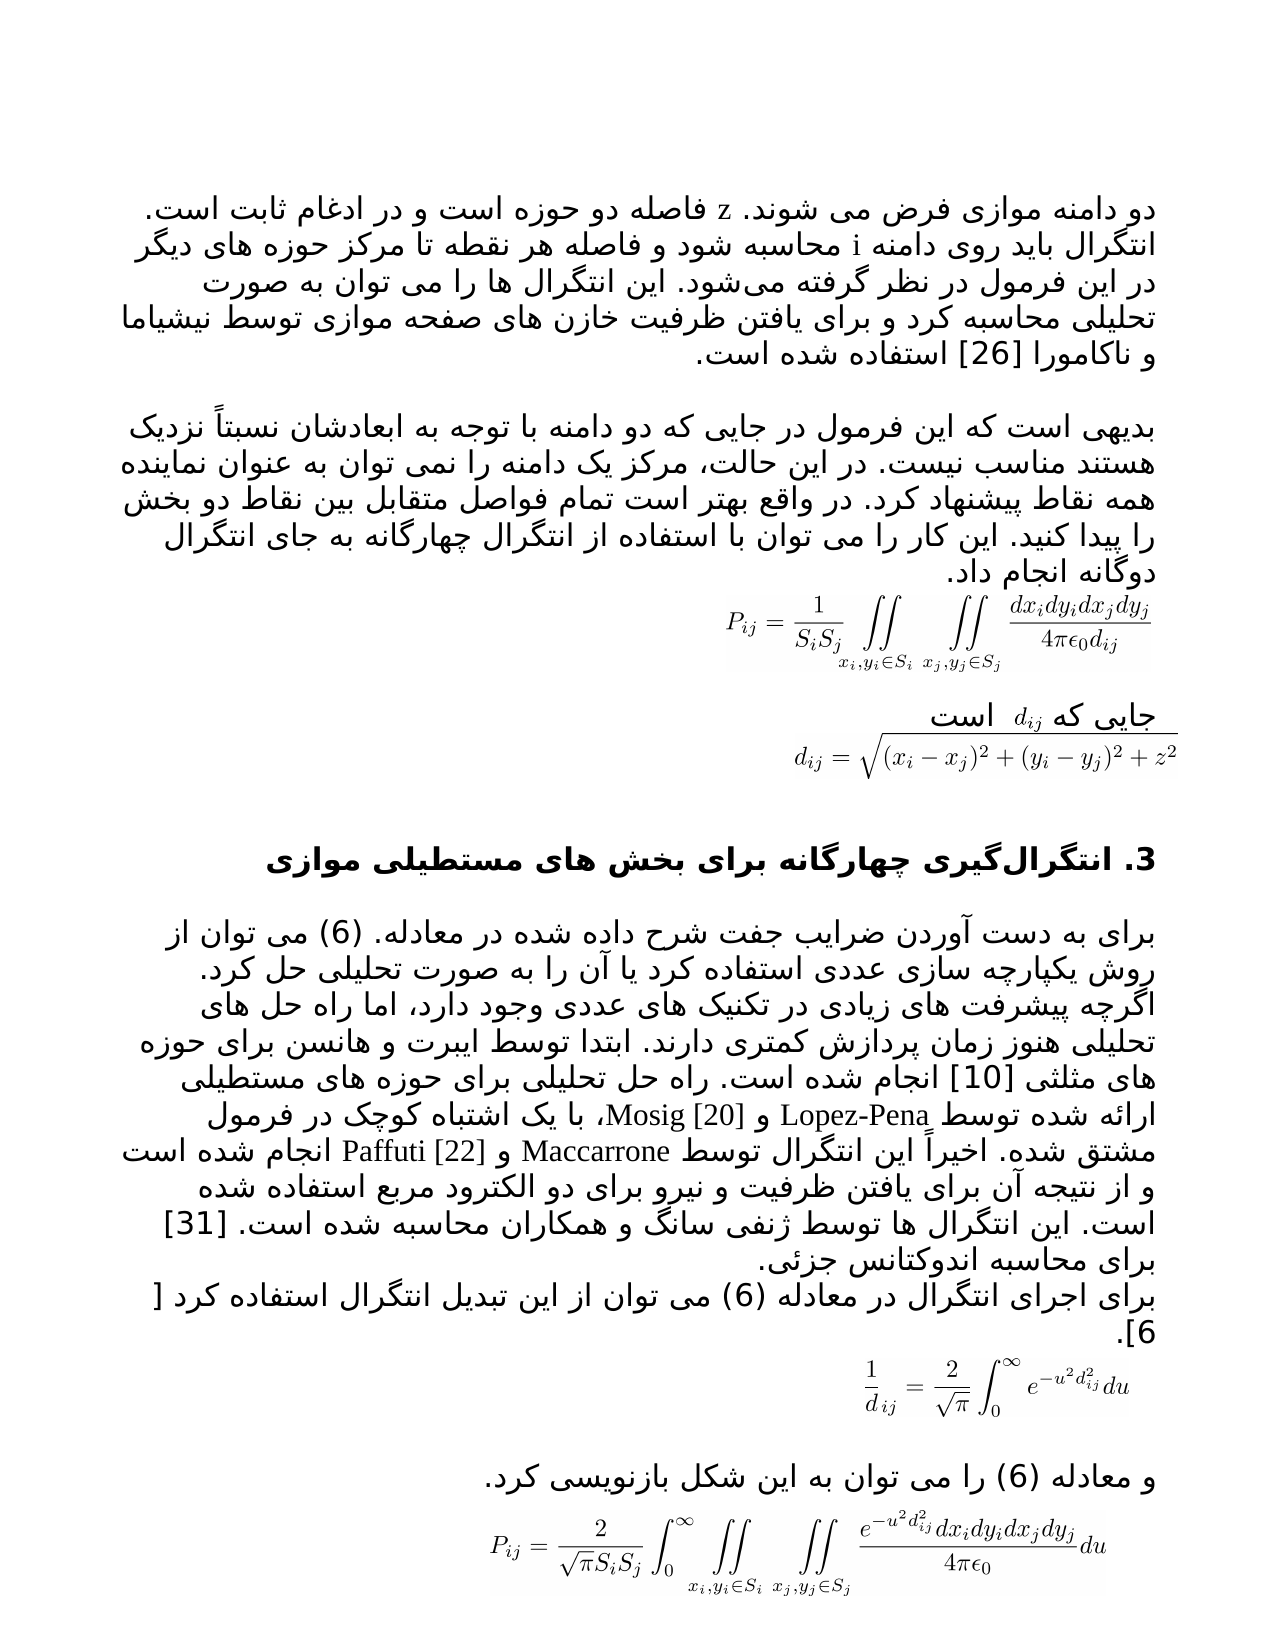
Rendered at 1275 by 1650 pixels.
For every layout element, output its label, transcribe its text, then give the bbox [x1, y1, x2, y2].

text دو دامنه موازی فرض می شوند. z فاصله دو حوزه است و در ادغام ثابت است. انتگرال باید روی دامنه i محاسبه شود و فاصله هر نقطه تا مرکز حوزه های دیگر در این فرمول در نظر گرفته می‌شود. این انتگرال ها را می توان به صورت تحلیلی محاسبه کرد و برای یافتن ظرفیت خازن های صفحه موازی توسط نیشیاما و ناکامورا [26] استفاده شده است. [118, 190, 1157, 372]
picture [726, 595, 1151, 672]
text جایی که است [118, 697, 1157, 734]
text 3. انتگرال‌گیری چهارگانه برای بخش های مستطیلی موازی [118, 842, 1157, 878]
picture [490, 1510, 1106, 1596]
text بدیهی است که این فرمول در جایی که دو دامنه با توجه به ابعادشان نسبتاً نزدیک هستند مناسب نیست. در این حالت، مرکز یک دامنه را نمی توان به عنوان نماینده همه نقاط پیشنهاد کرد. در واقع بهتر است تمام فواصل متقابل بین نقاط دو بخش را پیدا کنید. این کار را می توان با استفاده از انتگرال چهارگانه به جای انتگرال دوگانه انجام داد. [118, 408, 1157, 590]
text و معادله (6) را می توان به این شکل بازنویسی کرد. [118, 1458, 1157, 1494]
text برای اجرای انتگرال در معادله (6) می توان از این تبدیل انتگرال استفاده کرد [6]. [118, 1278, 1157, 1350]
picture [795, 733, 1178, 779]
text برای به دست آوردن ضرایب جفت شرح داده شده در معادله. (6) می توان از روش یکپارچه سازی عددی استفاده کرد یا آن را به صورت تحلیلی حل کرد. اگرچه پیشرفت های زیادی در تکنیک های عددی وجود دارد، اما راه حل های تحلیلی هنوز زمان پردازش کمتری دارند. ابتدا توسط ایبرت و هانسن برای حوزه های مثلثی [10] انجام شده است. راه حل تحلیلی برای حوزه های مستطیلی ارائه شده توسط Lopez-Pena و Mosig [20]، با یک اشتباه کوچک در فرمول مشتق شده. اخیراً این انتگرال توسط Maccarrone و Paffuti [22] انجام شده است و از نتیجه آن برای یافتن ظرفیت و نیرو برای دو الکترود مربع استفاده شده است. این انتگرال ها توسط ژنفی سانگ و همکاران محاسبه شده است. [31] برای محاسبه اندوکتانس جزئی. [118, 914, 1157, 1278]
picture [865, 1358, 1129, 1417]
